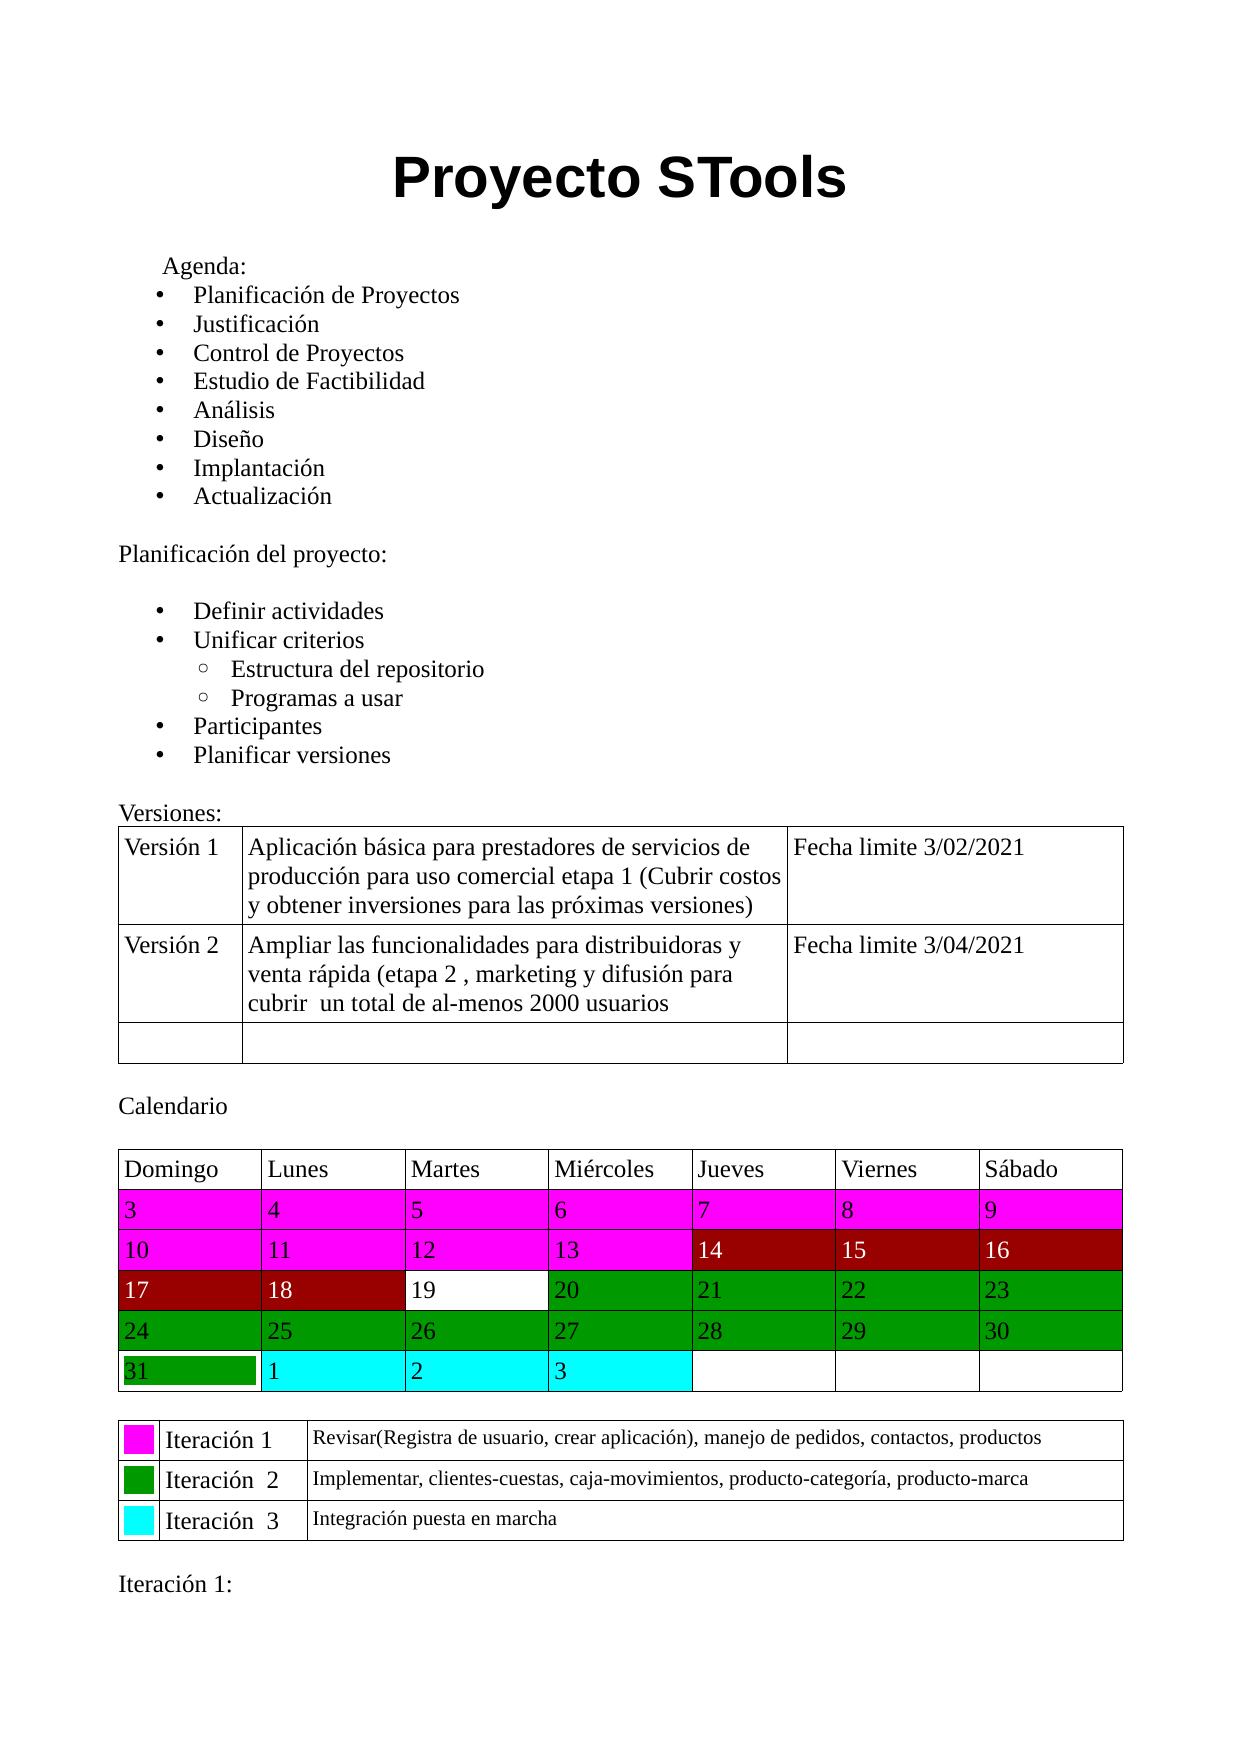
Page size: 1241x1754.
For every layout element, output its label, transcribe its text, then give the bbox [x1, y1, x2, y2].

table_cell Ampliar las funcionalidades para distribuidoras y venta rápida (etapa 2 , marketing y difusión para cubrir un total de al-menos 2000 usuarios [243, 925, 787, 1022]
table_cell 26 [406, 1311, 548, 1350]
table_cell 1 [262, 1351, 405, 1391]
table_header [119, 1421, 159, 1460]
table_cell Iteración 3 [160, 1501, 307, 1540]
table_cell Iteración 2 [160, 1461, 307, 1500]
table_cell [836, 1351, 979, 1391]
table_cell 30 [980, 1311, 1122, 1350]
list Estudio de Factibilidad [156, 366, 1122, 395]
list Actualización [156, 481, 1122, 510]
table_header Domingo [119, 1150, 261, 1189]
list Planificar versiones [156, 740, 1122, 769]
table_cell 3 [119, 1190, 261, 1229]
table_header Viernes [836, 1150, 979, 1189]
table_cell [119, 1023, 242, 1062]
table_cell 12 [406, 1230, 548, 1270]
table_cell 15 [836, 1230, 979, 1270]
table_cell 24 [119, 1311, 261, 1350]
table_header Lunes [262, 1150, 405, 1189]
table_header Revisar(Registra de usuario, crear aplicación), manejo de pedidos, contactos, productos [308, 1421, 1123, 1460]
table_cell 29 [836, 1311, 979, 1350]
table_cell 19 [406, 1271, 548, 1310]
table_cell 22 [836, 1271, 979, 1310]
table_cell 20 [549, 1271, 692, 1310]
table_header Sábado [980, 1150, 1122, 1189]
table_cell 6 [549, 1190, 692, 1229]
table_cell 14 [693, 1230, 835, 1270]
list Participantes [156, 711, 1122, 740]
table_cell 23 [980, 1271, 1122, 1310]
table_cell 21 [693, 1271, 835, 1310]
table_cell 13 [549, 1230, 692, 1270]
table_cell 10 [119, 1230, 261, 1270]
list Implantación [156, 453, 1122, 481]
table_cell 9 [980, 1190, 1122, 1229]
table_cell 17 [119, 1271, 261, 1310]
table_cell Versión 2 [119, 925, 242, 1022]
list Diseño [156, 424, 1122, 453]
table_header Miércoles [549, 1150, 692, 1189]
text Iteración 1: [118, 1569, 1122, 1598]
table_cell 18 [262, 1271, 405, 1310]
list Unificar criterios [156, 625, 1122, 654]
list Definir actividades [156, 596, 1122, 625]
table_header Jueves [693, 1150, 835, 1189]
list Control de Proyectos [156, 338, 1122, 366]
text Versiones: [118, 798, 1122, 826]
table_header Iteración 1 [160, 1421, 307, 1460]
text Calendario [118, 1091, 1122, 1120]
table_cell 28 [693, 1311, 835, 1350]
table_cell Integración puesta en marcha [308, 1501, 1123, 1540]
table_cell [980, 1351, 1122, 1391]
table_cell 2 [406, 1351, 548, 1391]
list Planificación de Proyectos [156, 280, 1122, 309]
table_cell [693, 1351, 835, 1391]
table_cell [243, 1023, 787, 1062]
table_cell 4 [262, 1190, 405, 1229]
table_cell Fecha limite 3/04/2021 [788, 925, 1123, 1022]
table_cell 11 [262, 1230, 405, 1270]
table_cell 25 [262, 1311, 405, 1350]
table_cell 31 [119, 1351, 261, 1391]
table_header Versión 1 [119, 827, 242, 924]
table_cell 16 [980, 1230, 1122, 1270]
list Análisis [156, 395, 1122, 424]
table_cell 27 [549, 1311, 692, 1350]
table_cell Implementar, clientes-cuestas, caja-movimientos, producto-categoría, producto-marca [308, 1461, 1123, 1500]
table_cell 7 [693, 1190, 835, 1229]
table_header Martes [406, 1150, 548, 1189]
text Planificación del proyecto: [118, 539, 1122, 568]
table_cell [119, 1461, 159, 1500]
table_cell 5 [406, 1190, 548, 1229]
text Agenda: [118, 251, 1122, 280]
table_cell [788, 1023, 1123, 1062]
title Proyecto STools [118, 143, 1122, 210]
list Programas a usar [193, 683, 1122, 711]
list Justificación [156, 309, 1122, 338]
table_header Fecha limite 3/02/2021 [788, 827, 1123, 924]
table_header Aplicación básica para prestadores de servicios de producción para uso comercial etapa 1 (Cubrir costos y obtener inversiones para las próximas versiones) [243, 827, 787, 924]
table_cell [119, 1501, 159, 1540]
list Estructura del repositorio [193, 654, 1122, 683]
table_cell 8 [836, 1190, 979, 1229]
table_cell 3 [549, 1351, 692, 1391]
